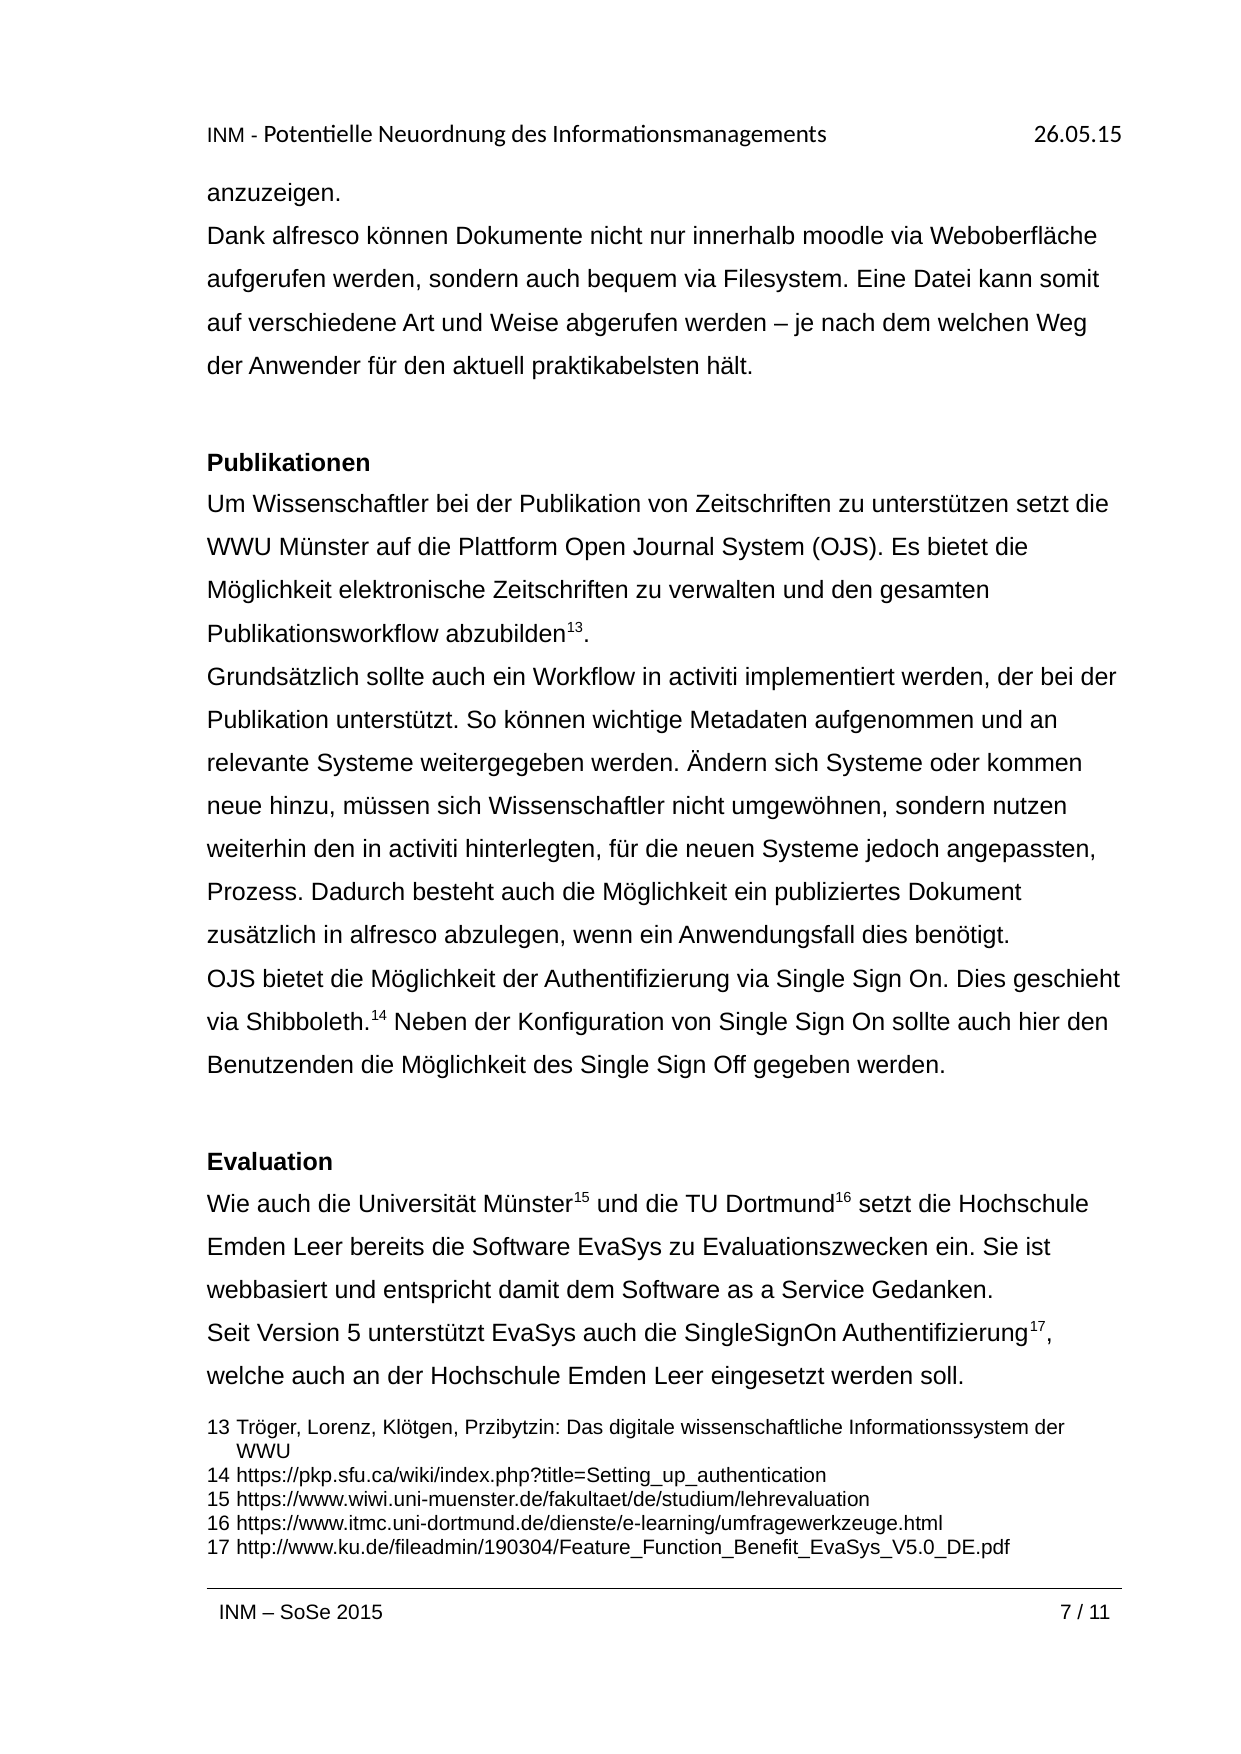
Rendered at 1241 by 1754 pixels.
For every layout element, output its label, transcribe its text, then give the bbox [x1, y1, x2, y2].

subtitle Publikationen [207, 448, 1122, 477]
subtitle Evaluation [207, 1147, 1122, 1176]
text anzuzeigen. [207, 178, 1122, 207]
text OJS bietet die Möglichkeit der Authentifizierung via Single Sign On. Dies geschieht via Shibboleth. Neben der Konfiguration von Single Sign On sollte auch hier den Benutzenden die Möglichkeit des Single Sign Off gegeben werden. [207, 964, 1122, 1079]
text http://www.ku.de/fileadmin/190304/Feature_Function_Benefit_EvaSys_V5.0_DE.pdf [207, 1535, 1122, 1559]
text https://www.wiwi.uni-muenster.de/fakultaet/de/studium/lehrevaluation [207, 1487, 1122, 1511]
text Wie auch die Universität Münster und die TU Dortmund setzt die Hochschule Emden Leer bereits die Software EvaSys zu Evaluationszwecken ein. Sie ist webbasiert und entspricht damit dem Software as a Service Gedanken. [207, 1188, 1122, 1303]
text Tröger, Lorenz, Klötgen, Przibytzin: Das digitale wissenschaftliche Informationssystem der WWU [207, 1415, 1122, 1463]
text Seit Version 5 unterstützt EvaSys auch die SingleSignOn Authentifizierung, welche auch an der Hochschule Emden Leer eingesetzt werden soll. [207, 1318, 1122, 1390]
text Um Wissenschaftler bei der Publikation von Zeitschriften zu unterstützen setzt die WWU Münster auf die Plattform Open Journal System (OJS). Es bietet die Möglichkeit elektronische Zeitschriften zu verwalten und den gesamten Publikationsworkflow abzubilden. [207, 489, 1122, 647]
text https://pkp.sfu.ca/wiki/index.php?title=Setting_up_authentication [207, 1463, 1122, 1487]
text Dank alfresco können Dokumente nicht nur innerhalb moodle via Weboberfläche aufgerufen werden, sondern auch bequem via Filesystem. Eine Datei kann somit auf verschiedene Art und Weise abgerufen werden – je nach dem welchen Weg der Anwender für den aktuell praktikabelsten hält. [207, 221, 1122, 379]
text Grundsätzlich sollte auch ein Workflow in activiti implementiert werden, der bei der Publikation unterstützt. So können wichtige Metadaten aufgenommen und an relevante Systeme weitergegeben werden. Ändern sich Systeme oder kommen neue hinzu, müssen sich Wissenschaftler nicht umgewöhnen, sondern nutzen weiterhin den in activiti hinterlegten, für die neuen Systeme jedoch angepassten, Prozess. Dadurch besteht auch die Möglichkeit ein publiziertes Dokument zusätzlich in alfresco abzulegen, wenn ein Anwendungsfall dies benötigt. [207, 662, 1122, 949]
text https://www.itmc.uni-dortmund.de/dienste/e-learning/umfragewerkzeuge.html [207, 1511, 1122, 1535]
